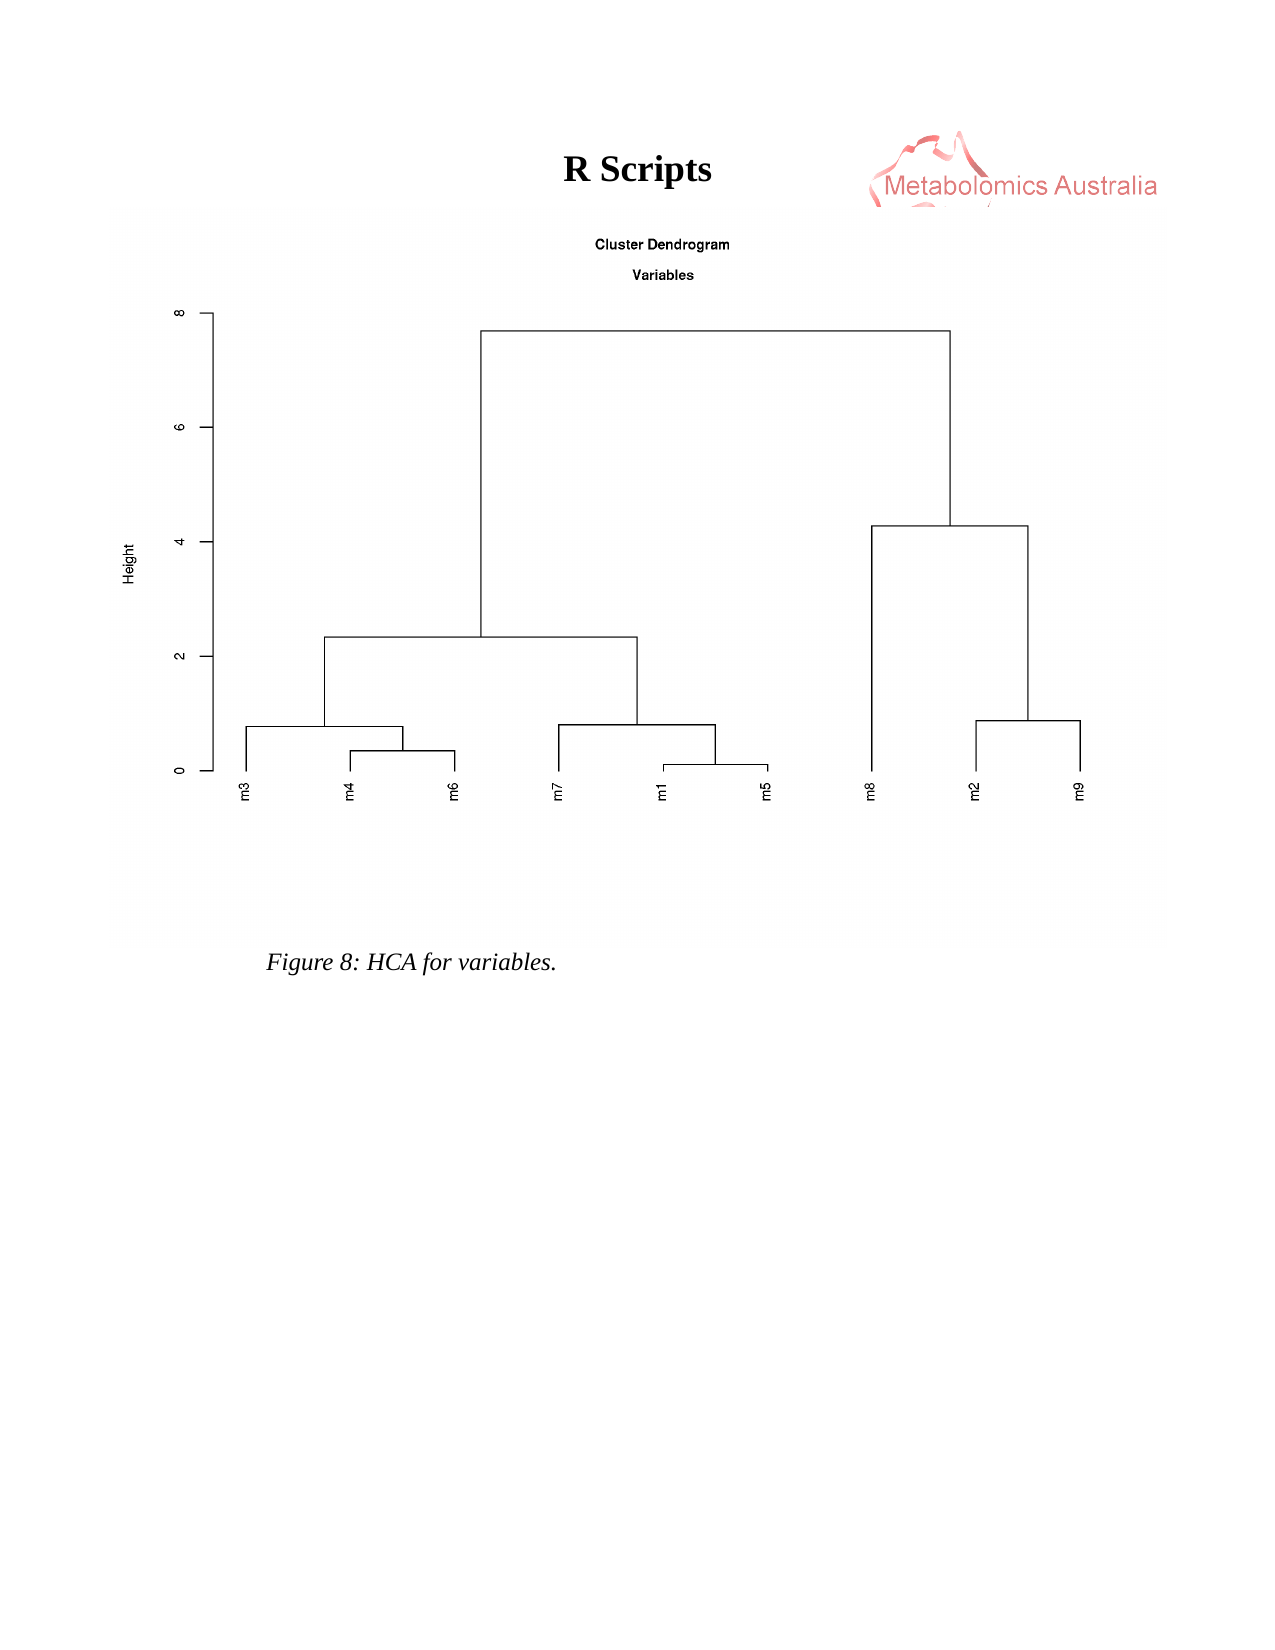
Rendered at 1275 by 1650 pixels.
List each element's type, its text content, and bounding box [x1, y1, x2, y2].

picture [108, 207, 1167, 948]
text Figure 8: HCA for variables. [266, 948, 1011, 976]
